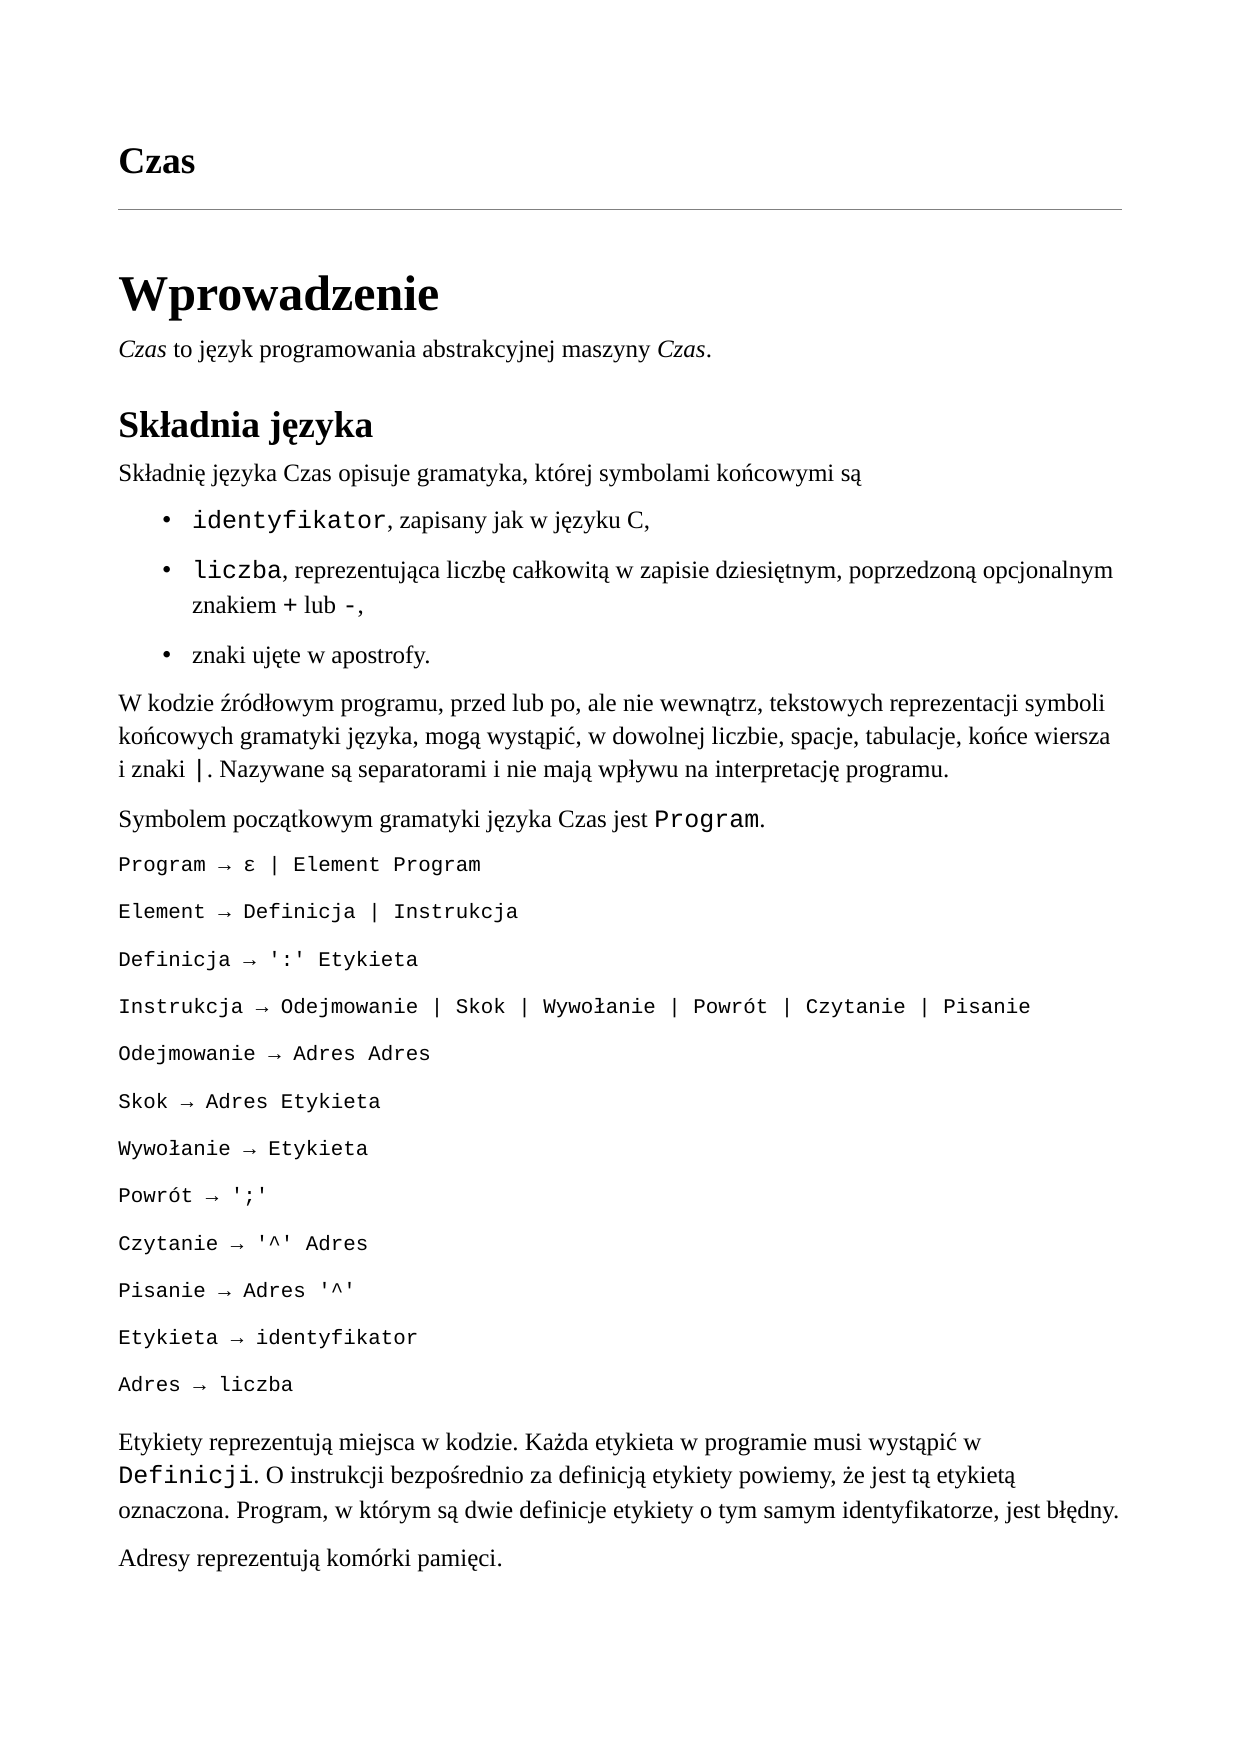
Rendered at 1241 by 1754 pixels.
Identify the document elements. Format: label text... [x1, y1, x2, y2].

text Program → ε | Element Program [118, 854, 1122, 878]
text Instrukcja → Odejmowanie | Skok | Wywołanie | Powrót | Czytanie | Pisanie [118, 996, 1122, 1020]
text Definicja → ':' Etykieta [118, 949, 1122, 972]
list liczba, reprezentująca liczbę całkowitą w zapisie dziesiętnym, poprzedzoną opcjonalnym znakiem + lub -, [162, 555, 1122, 621]
text Czytanie → '^' Adres [118, 1232, 1122, 1256]
text Wywołanie → Etykieta [118, 1138, 1122, 1162]
text Skok → Adres Etykieta [118, 1091, 1122, 1114]
text Pisanie → Adres '^' [118, 1280, 1122, 1303]
list identyfikator, zapisany jak w języku C, [162, 505, 1122, 536]
text Etykiety reprezentują miejsca w kodzie. Każda etykieta w programie musi wystąpić w Definicji. O instrukcji bezpośrednio za definicją etykiety powiemy, że jest tą etykietą oznaczona. Program, w którym są dwie definicje etykiety o tym samym identyfikatorze, jest błędny. [118, 1427, 1122, 1524]
text Adres → liczba [118, 1374, 1122, 1398]
subtitle Wprowadzenie [118, 264, 1122, 321]
list znaki ujęte w apostrofy. [162, 641, 1122, 669]
text Czas to język programowania abstrakcyjnej maszyny Czas. [118, 334, 1122, 362]
text Etykieta → identyfikator [118, 1327, 1122, 1351]
text Adresy reprezentują komórki pamięci. [118, 1543, 1122, 1572]
text Składnię języka Czas opisuje gramatyka, której symbolami końcowymi są [118, 458, 1122, 487]
subtitle Czas [118, 139, 1122, 182]
text W kodzie źródłowym programu, przed lub po, ale nie wewnątrz, tekstowych reprezentacji symboli końcowych gramatyki języka, mogą wystąpić, w dowolnej liczbie, spacje, tabulacje, końce wiersza i znaki |. Nazywane są separatorami i nie mają wpływu na interpretację programu. [118, 688, 1122, 785]
text Element → Definicja | Instrukcja [118, 901, 1122, 925]
text Odejmowanie → Adres Adres [118, 1043, 1122, 1067]
subtitle Składnia języka [118, 402, 1122, 445]
text Symbolem początkowym gramatyki języka Czas jest Program. [118, 804, 1122, 835]
text Powrót → ';' [118, 1185, 1122, 1209]
